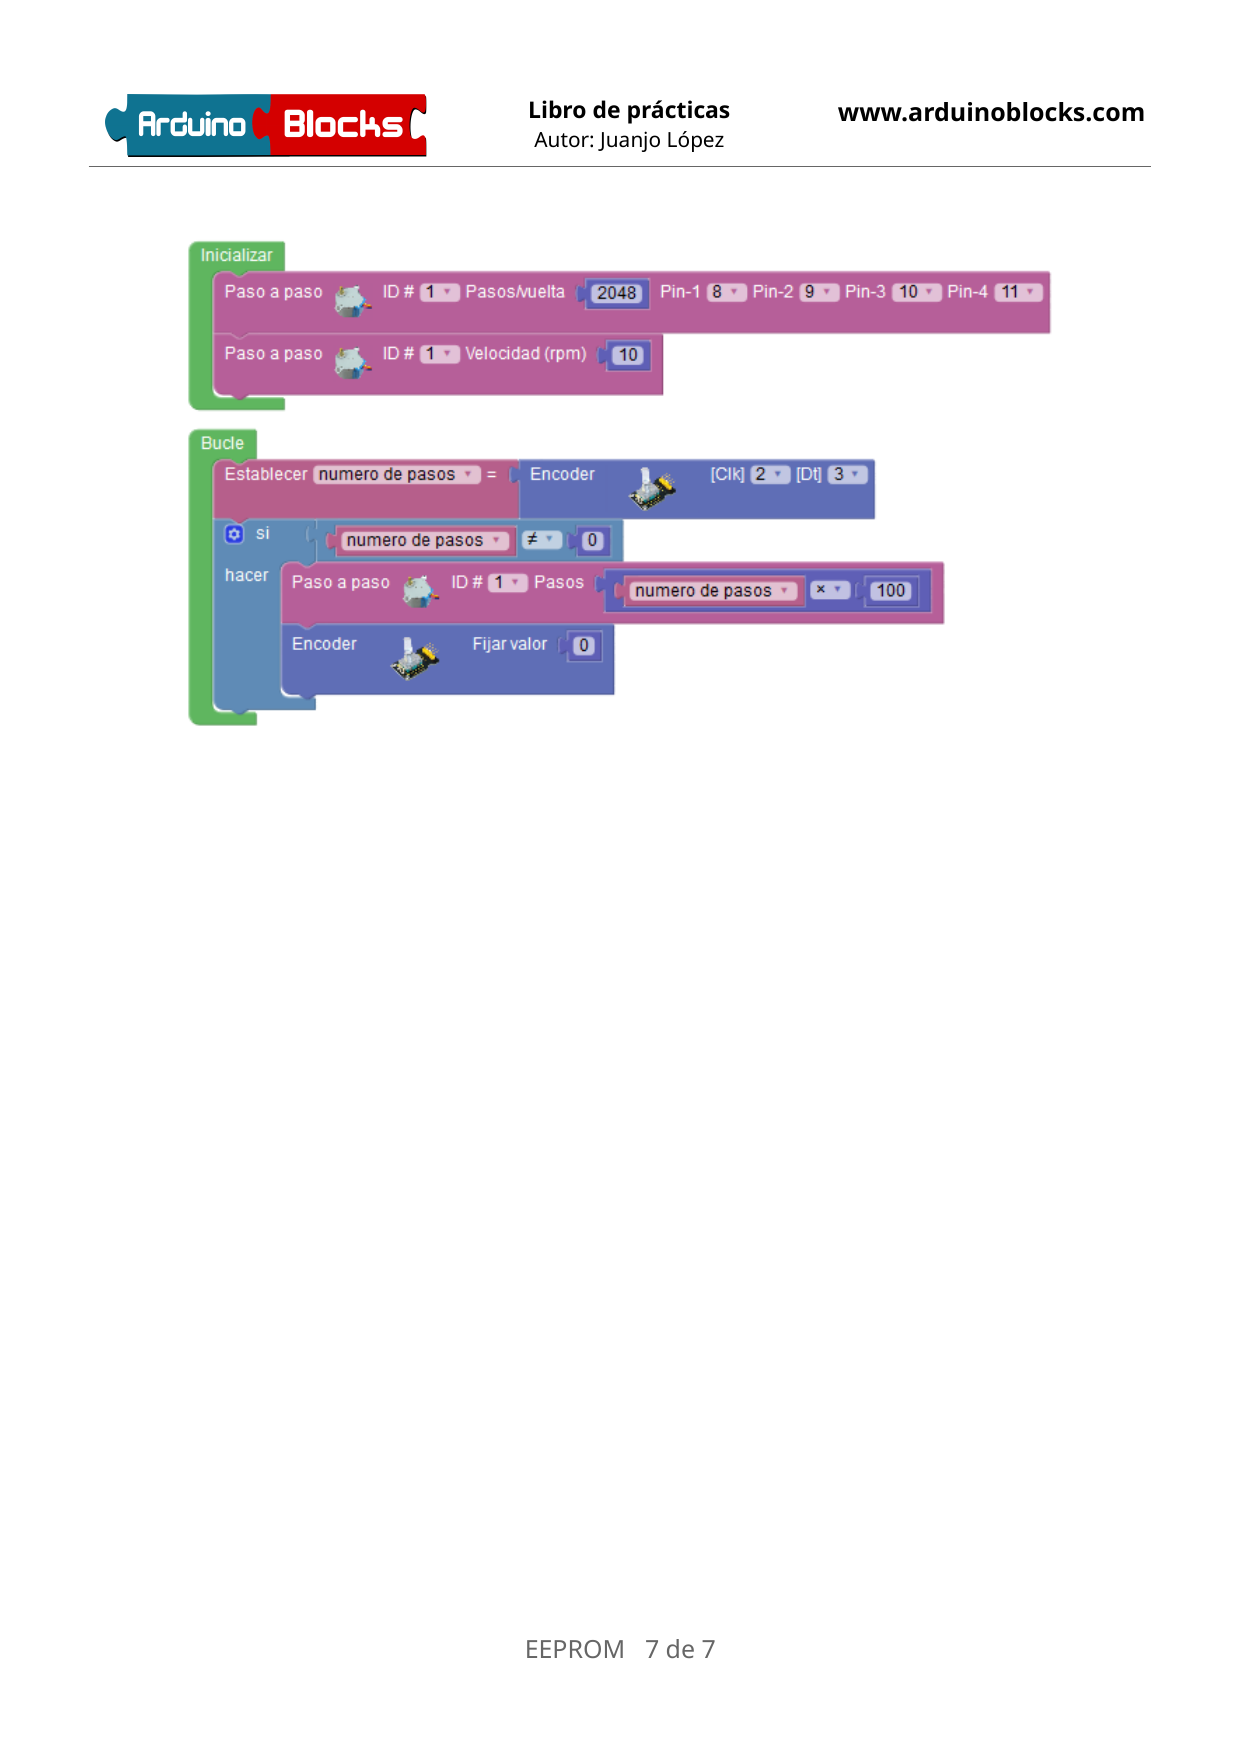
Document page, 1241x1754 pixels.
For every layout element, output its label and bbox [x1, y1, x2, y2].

picture [105, 94, 427, 157]
table_cell [89, 224, 1152, 776]
picture [183, 230, 1057, 737]
